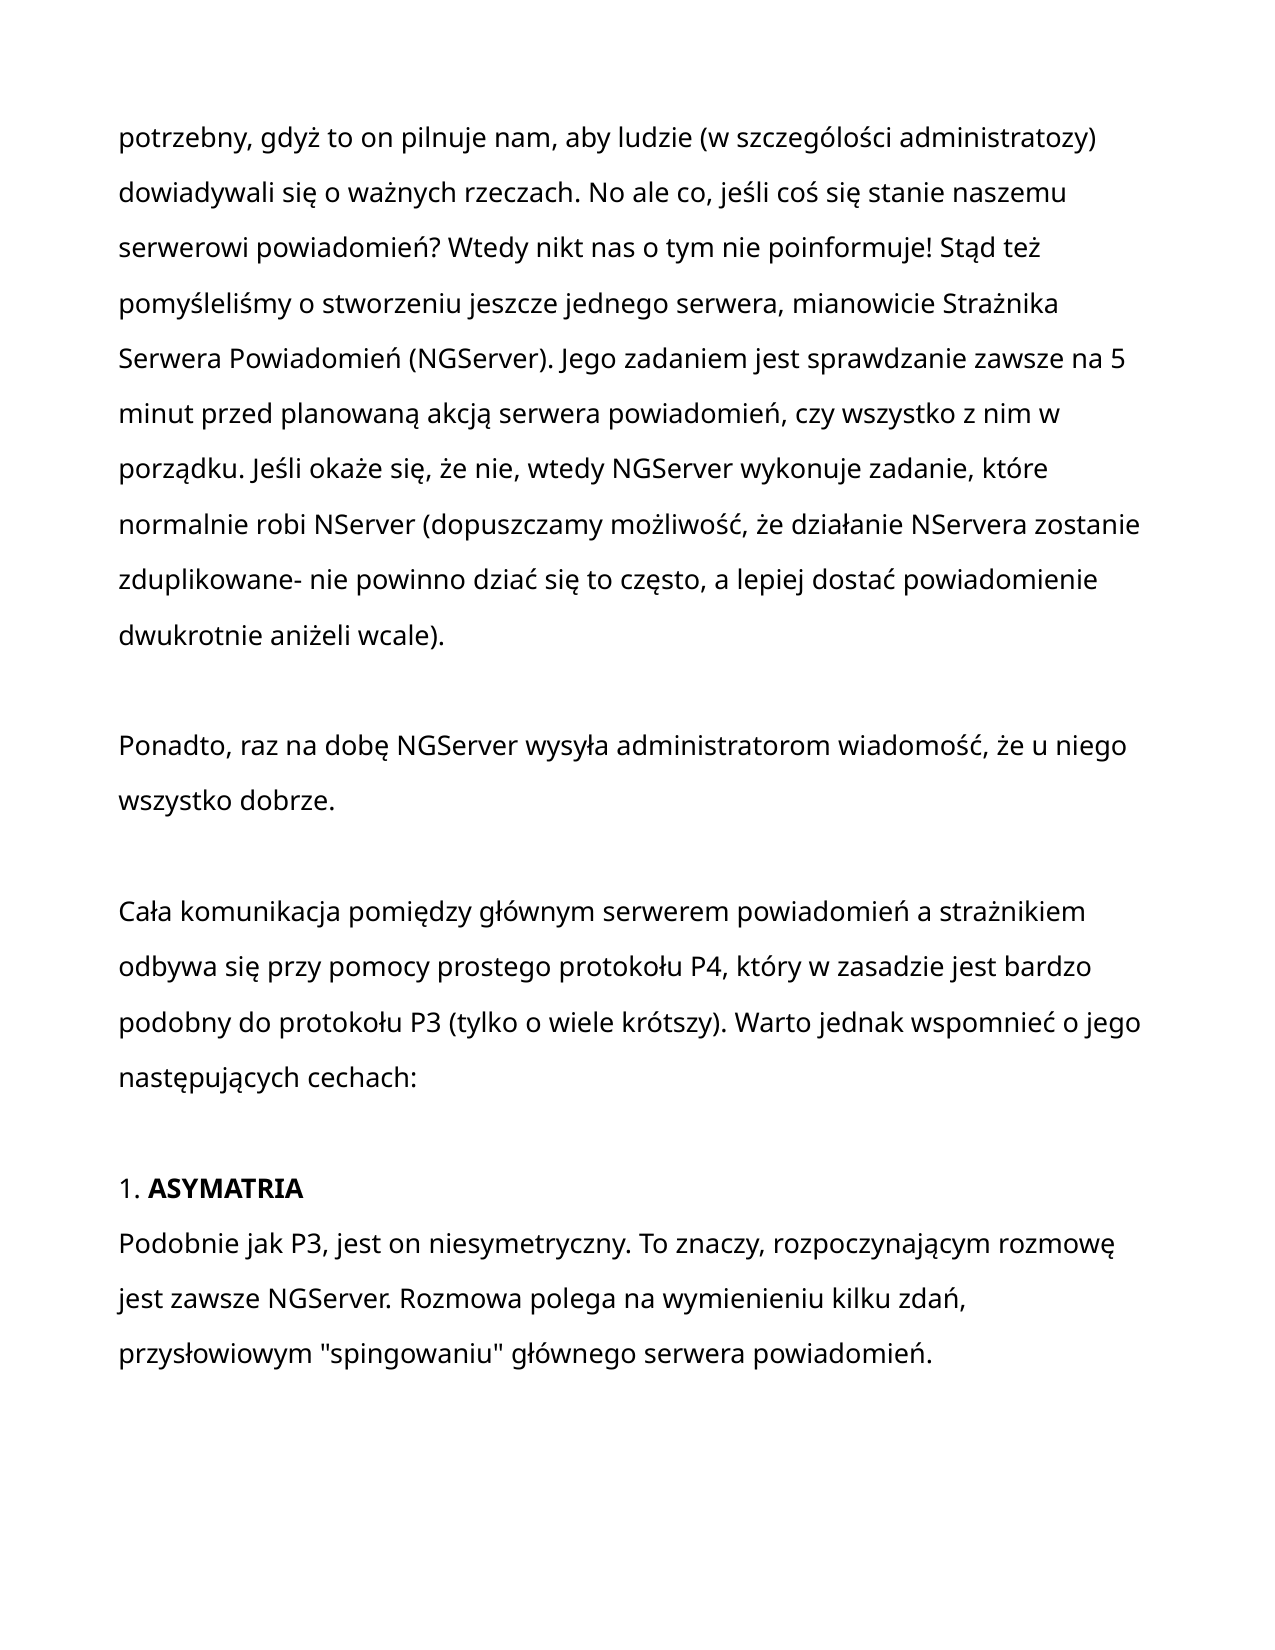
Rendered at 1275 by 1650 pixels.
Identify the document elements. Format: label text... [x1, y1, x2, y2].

text Podobnie jak P3, jest on niesymetryczny. To znaczy, rozpoczynającym rozmowę jest zawsze NGServer. Rozmowa polega na wymienieniu kilku zdań, przysłowiowym "spingowaniu" głównego serwera powiadomień. [118, 1224, 1157, 1372]
text potrzebny, gdyż to on pilnuje nam, aby ludzie (w szczególości administratozy) dowiadywali się o ważnych rzeczach. No ale co, jeśli coś się stanie naszemu serwerowi powiadomień? Wtedy nikt nas o tym nie poinformuje! Stąd też pomyśleliśmy o stworzeniu jeszcze jednego serwera, mianowicie Strażnika Serwera Powiadomień (NGServer). Jego zadaniem jest sprawdzanie zawsze na 5 minut przed planowaną akcją serwera powiadomień, czy wszystko z nim w porządku. Jeśli okaże się, że nie, wtedy NGServer wykonuje zadanie, które normalnie robi NServer (dopuszczamy możliwość, że działanie NServera zostanie zduplikowane- nie powinno dziać się to często, a lepiej dostać powiadomienie dwukrotnie aniżeli wcale). [118, 118, 1157, 653]
text 1. ASYMATRIA [118, 1169, 1157, 1206]
text Cała komunikacja pomiędzy głównym serwerem powiadomień a strażnikiem odbywa się przy pomocy prostego protokołu P4, który w zasadzie jest bardzo podobny do protokołu P3 (tylko o wiele krótszy). Warto jednak wspomnieć o jego następujących cechach: [118, 892, 1157, 1095]
text Ponadto, raz na dobę NGServer wysyła administratorom wiadomość, że u niego wszystko dobrze. [118, 727, 1157, 819]
